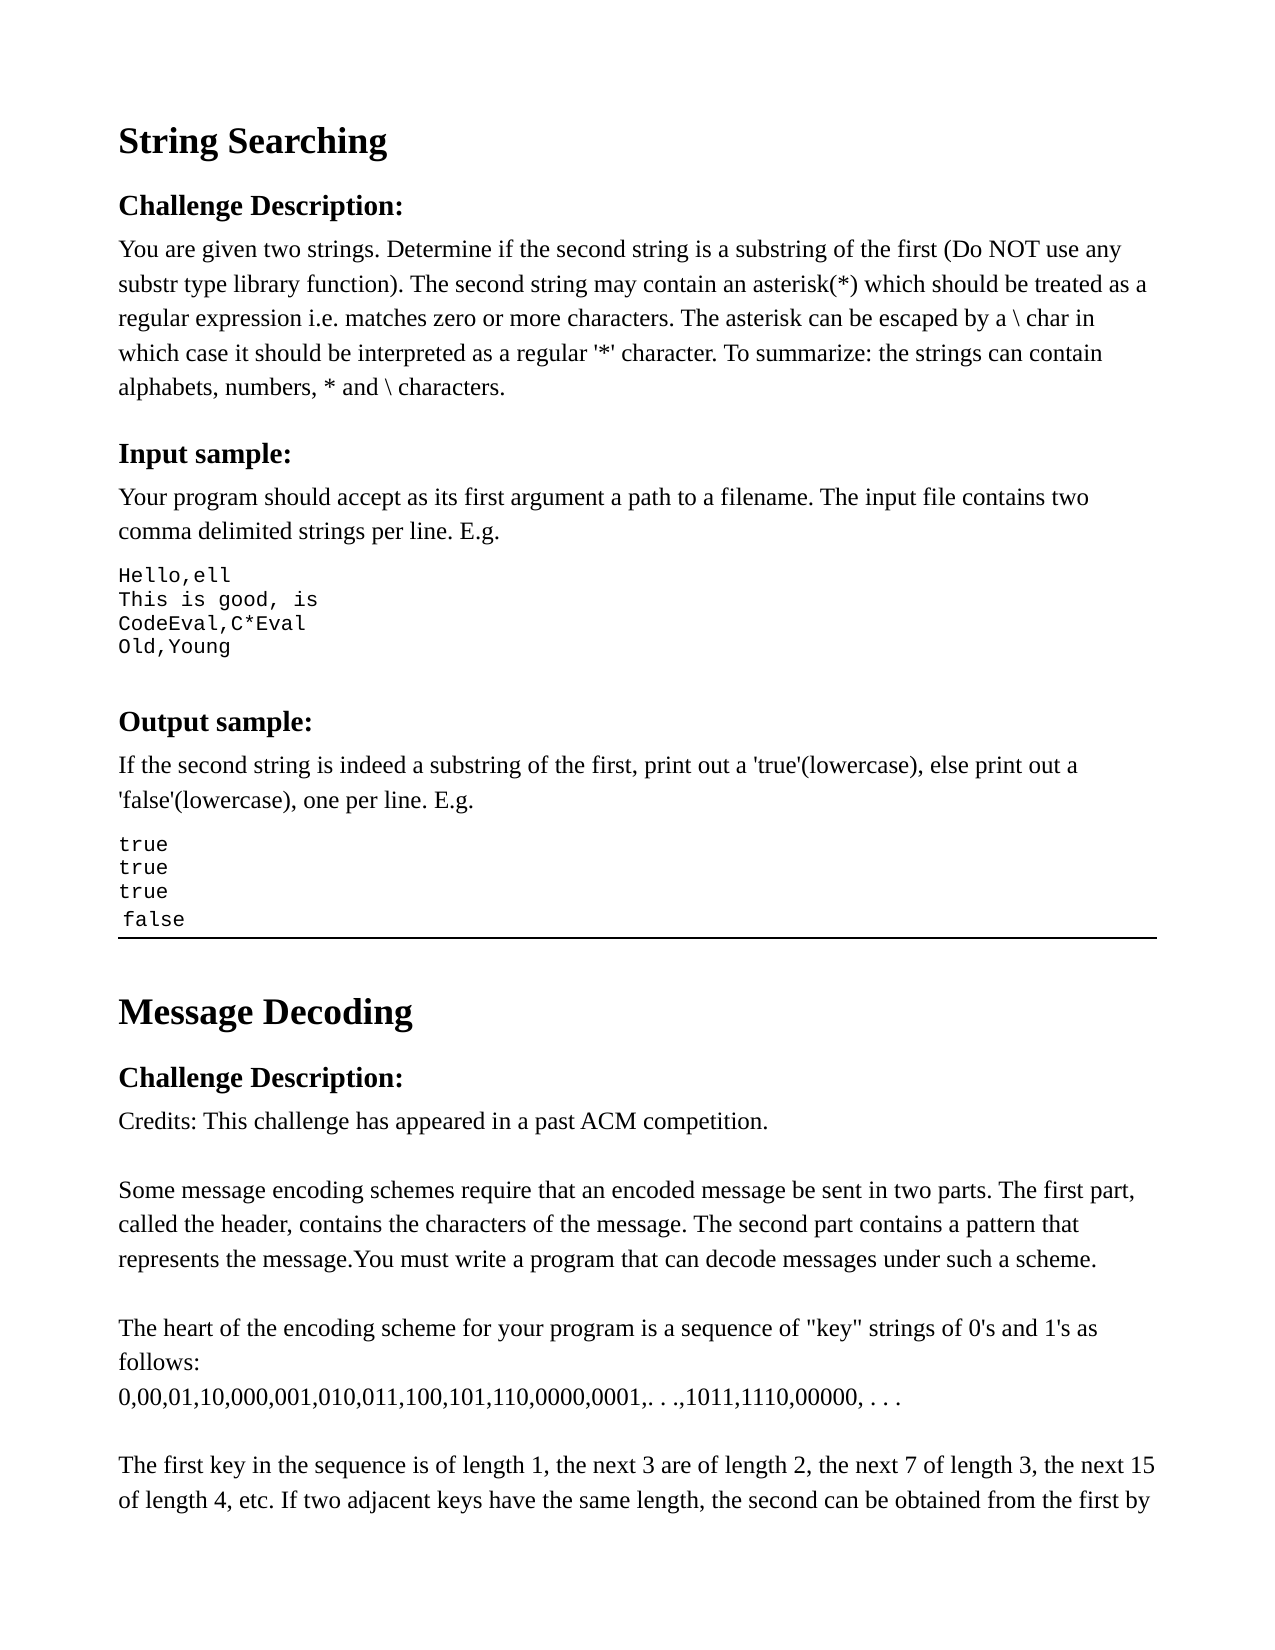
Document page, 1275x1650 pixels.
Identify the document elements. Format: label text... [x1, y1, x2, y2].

text true [118, 834, 1157, 857]
text Old,Young [118, 636, 1157, 660]
subtitle Challenge Description: [118, 188, 1157, 222]
text true [118, 857, 1157, 881]
subtitle Challenge Description: [118, 1060, 1157, 1093]
text true [118, 881, 1157, 905]
text Hello,ell [118, 566, 1157, 589]
text You are given two strings. Determine if the second string is a substring of the first (Do NOT use any substr type library function). The second string may contain an asterisk(*) which should be treated as a regular expression i.e. matches zero or more characters. The asterisk can be escaped by a \ char in which case it should be interpreted as a regular '*' character. To summarize: the strings can contain alphabets, numbers, * and \ characters. [118, 234, 1157, 401]
text Your program should accept as its first argument a path to a filename. The input file contains two comma delimited strings per line. E.g. [118, 482, 1157, 545]
subtitle String Searching [118, 118, 1157, 161]
text Credits: This challenge has appeared in a past ACM competition. Some message encoding schemes require that an encoded message be sent in two parts. The first part, called the header, contains the characters of the message. The second part contains a pattern that represents the message.You must write a program that can decode messages under such a scheme. The heart of the encoding scheme for your program is a sequence of "key" strings of 0's and 1's as follows: 0,00,01,10,000,001,010,011,100,101,110,0000,0001,. . .,1011,1110,00000, . . . The first key in the sequence is of length 1, the next 3 are of length 2, the next 7 of length 3, the next 15 of length 4, etc. If two adjacent keys have the same length, the second can be obtained from the first by [118, 1106, 1157, 1514]
text CodeEval,C*Eval [118, 613, 1157, 636]
text This is good, is [118, 589, 1157, 613]
subtitle Input sample: [118, 436, 1157, 469]
subtitle Message Decoding [118, 989, 1157, 1033]
subtitle Output sample: [118, 704, 1157, 738]
text If the second string is indeed a substring of the first, print out a 'true'(lowercase), else print out a 'false'(lowercase), one per line. E.g. [118, 750, 1157, 813]
text false [118, 905, 1157, 937]
